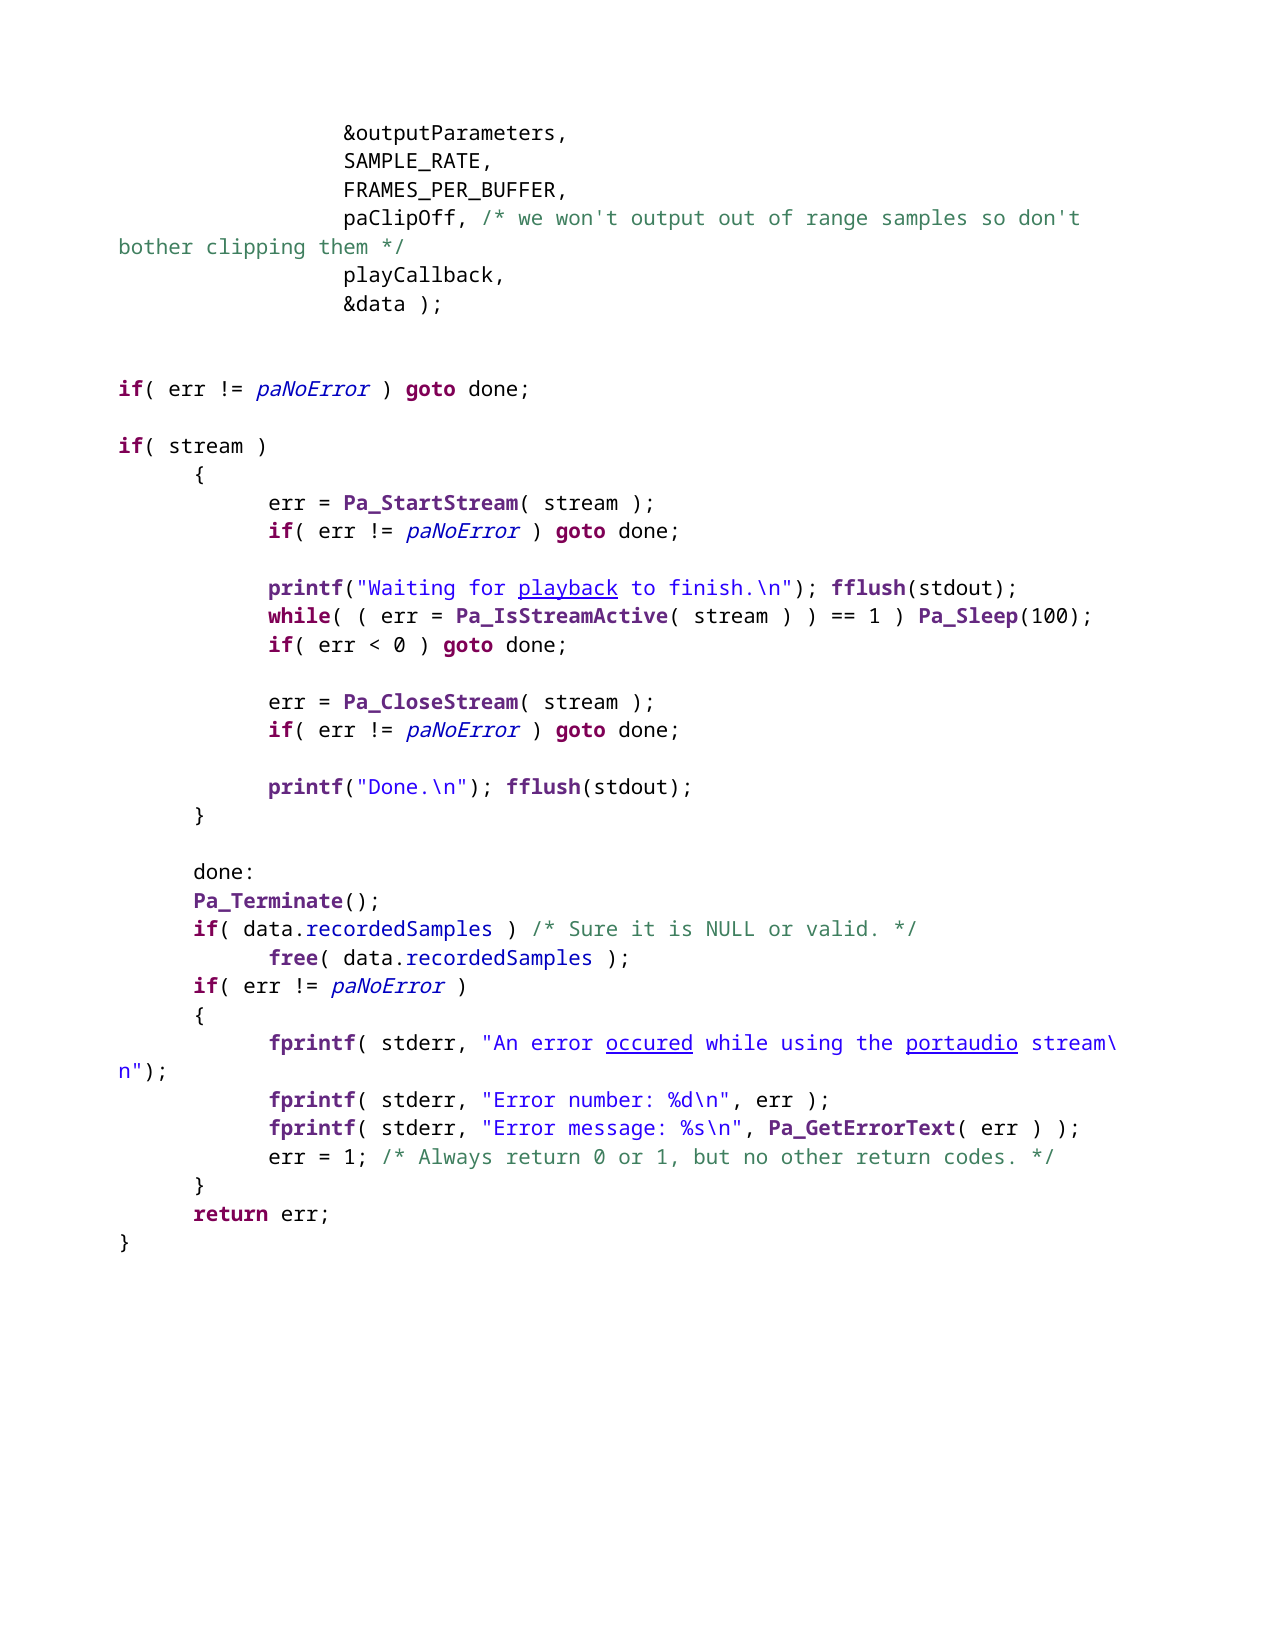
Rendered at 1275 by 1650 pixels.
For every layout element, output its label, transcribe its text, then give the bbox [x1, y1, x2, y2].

text &outputParameters, [118, 118, 1157, 147]
text } [118, 1227, 1157, 1256]
text return err; [118, 1199, 1157, 1227]
text printf("Waiting for playback to finish.\n"); fflush(stdout); [118, 573, 1157, 602]
text err = 1; /* Always return 0 or 1, but no other return codes. */ [118, 1142, 1157, 1170]
text } [118, 801, 1157, 829]
text while( ( err = Pa_IsStreamActive( stream ) ) == 1 ) Pa_Sleep(100); [118, 602, 1157, 630]
text if( stream ) [118, 431, 1157, 459]
text err = Pa_CloseStream( stream ); [118, 687, 1157, 715]
text done: [118, 857, 1157, 886]
text Pa_Terminate(); [118, 886, 1157, 914]
text if( err < 0 ) goto done; [118, 630, 1157, 658]
text fprintf( stderr, "Error message: %s\n", Pa_GetErrorText( err ) ); [118, 1113, 1157, 1142]
text &data ); [118, 289, 1157, 317]
text SAMPLE_RATE, [118, 147, 1157, 175]
text if( err != paNoError ) goto done; [118, 374, 1157, 402]
text { [118, 1000, 1157, 1028]
text err = Pa_StartStream( stream ); [118, 488, 1157, 516]
text playCallback, [118, 260, 1157, 289]
text if( err != paNoError ) goto done; [118, 715, 1157, 744]
text fprintf( stderr, "Error number: %d\n", err ); [118, 1085, 1157, 1113]
text if( err != paNoError ) goto done; [118, 516, 1157, 545]
text { [118, 459, 1157, 488]
text fprintf( stderr, "An error occured while using the portaudio stream\n"); [118, 1028, 1157, 1085]
text paClipOff, /* we won't output out of range samples so don't bother clipping them */ [118, 203, 1157, 260]
text free( data.recordedSamples ); [118, 943, 1157, 971]
text if( err != paNoError ) [118, 971, 1157, 1000]
text } [118, 1170, 1157, 1199]
text FRAMES_PER_BUFFER, [118, 175, 1157, 203]
text if( data.recordedSamples ) /* Sure it is NULL or valid. */ [118, 914, 1157, 943]
text printf("Done.\n"); fflush(stdout); [118, 772, 1157, 801]
